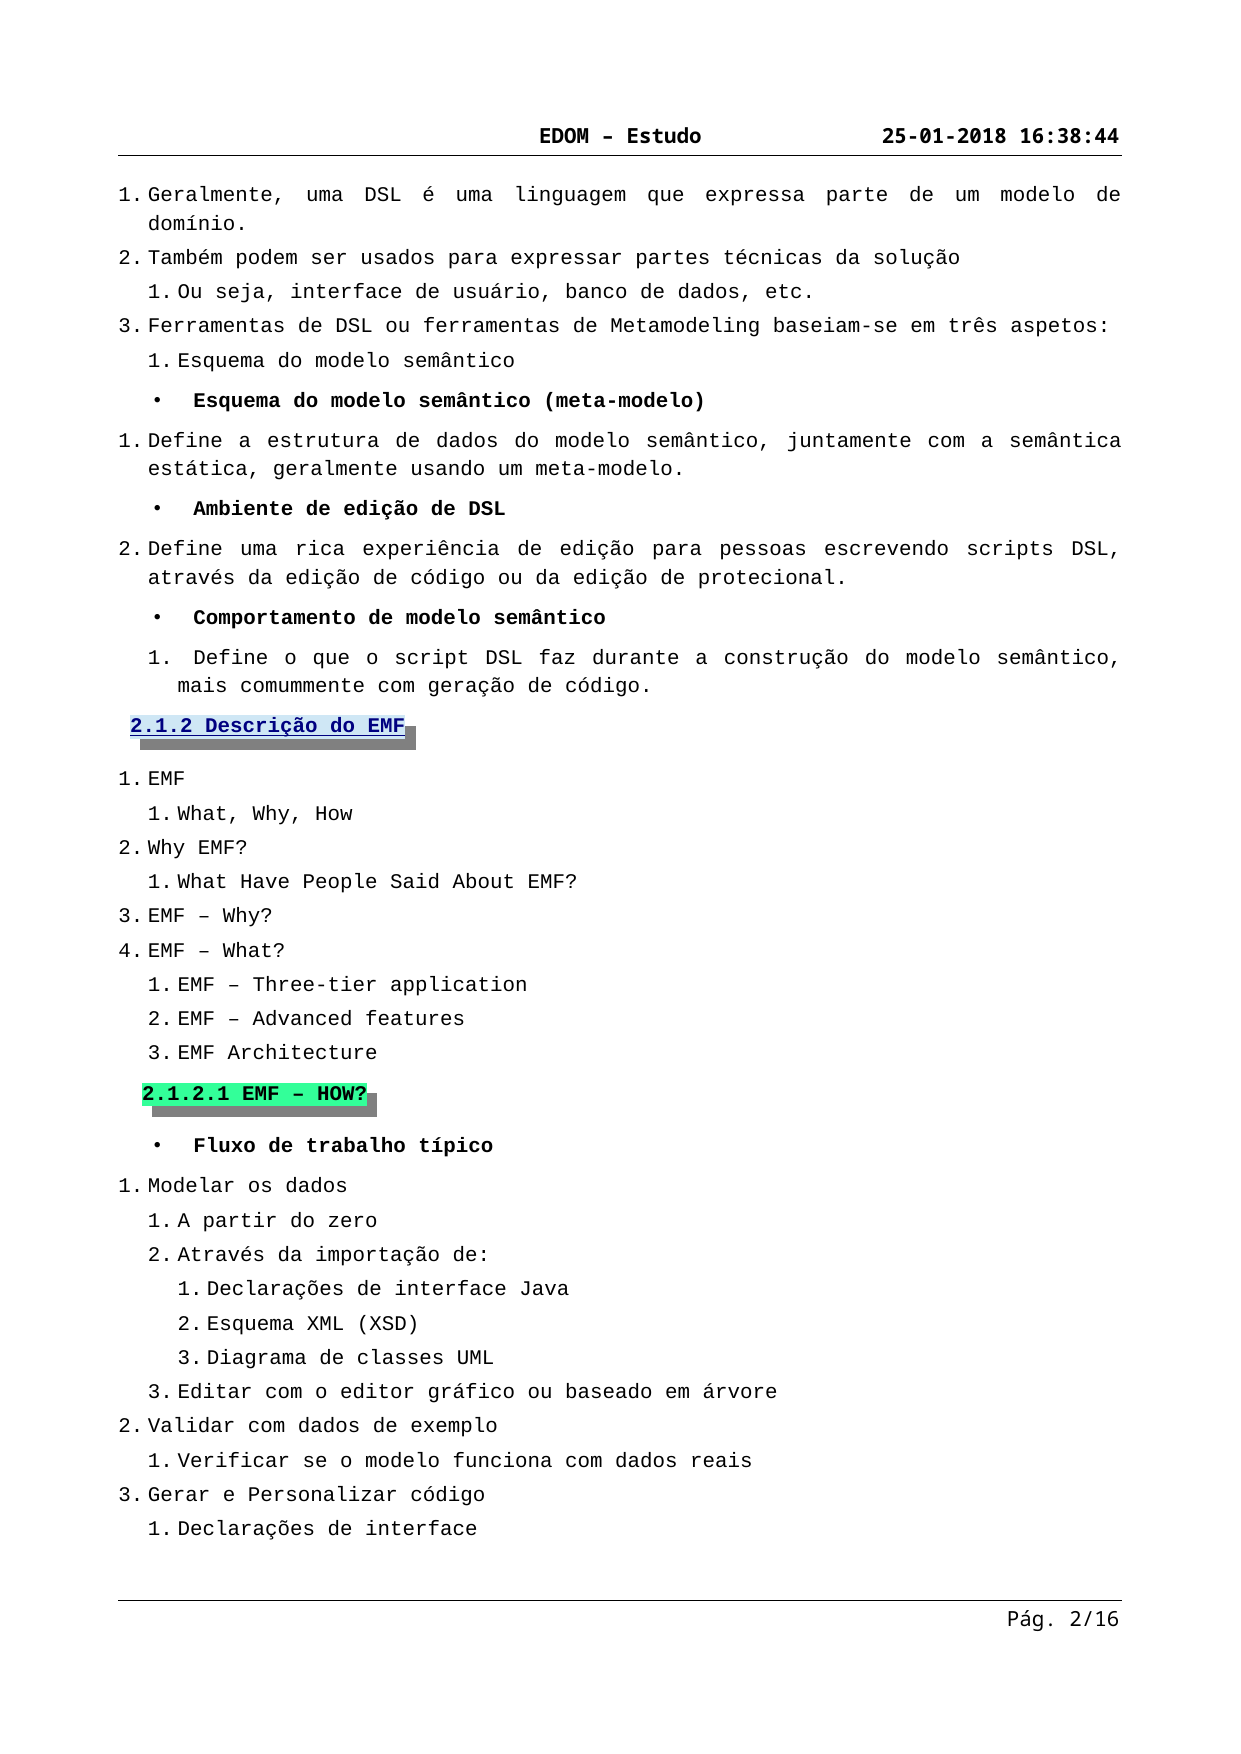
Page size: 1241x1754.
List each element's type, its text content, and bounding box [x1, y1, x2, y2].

subtitle Fluxo de trabalho típico [118, 1135, 1122, 1159]
list Why EMF? [118, 837, 1122, 860]
list Gerar e Personalizar código [118, 1484, 1122, 1507]
list Esquema do modelo semântico [148, 350, 1122, 373]
list What, Why, How [148, 802, 1122, 826]
subtitle Ambiente de edição de DSL [118, 498, 1122, 522]
subtitle 2.1.2.1 EMF – HOW? [118, 1082, 1122, 1117]
list Ferramentas de DSL ou ferramentas de Metamodeling baseiam-se em três aspetos: [118, 315, 1122, 339]
list Também podem ser usados para expressar partes técnicas da solução [118, 247, 1122, 271]
list EMF – Advanced features [148, 1008, 1122, 1032]
list What Have People Said About EMF? [148, 871, 1122, 895]
list A partir do zero [148, 1210, 1122, 1233]
subtitle 2.1.2 Descrição do EMF [405, 715, 1122, 750]
subtitle 2.1.2 Descrição do EMF [118, 715, 140, 750]
list EMF [118, 768, 1122, 792]
list Diagrama de classes UML [177, 1347, 1122, 1370]
subtitle Comportamento de modelo semântico [118, 607, 1122, 631]
list Define o que o script DSL faz durante a construção do modelo semântico, mais comummente com geração de código. [148, 647, 1122, 699]
list Define uma rica experiência de edição para pessoas escrevendo scripts DSL, através da edição de código ou da edição de protecional. [118, 538, 1122, 590]
list Declarações de interface [148, 1518, 1122, 1542]
list Ou seja, interface de usuário, banco de dados, etc. [148, 281, 1122, 305]
list Define a estrutura de dados do modelo semântico, juntamente com a semântica estática, geralmente usando um meta-modelo. [118, 430, 1122, 482]
list Validar com dados de exemplo [118, 1415, 1122, 1439]
list Geralmente, uma DSL é uma linguagem que expressa parte de um modelo de domínio. [118, 184, 1122, 236]
list EMF – What? [118, 939, 1122, 963]
list Verificar se o modelo funciona com dados reais [148, 1449, 1122, 1473]
subtitle Esquema do modelo semântico (meta-modelo) [118, 390, 1122, 413]
list Declarações de interface Java [177, 1278, 1122, 1302]
list Esquema XML (XSD) [177, 1312, 1122, 1336]
list EMF – Three-tier application [148, 974, 1122, 997]
list Modelar os dados [118, 1175, 1122, 1199]
list EMF Architecture [148, 1042, 1122, 1066]
list Editar com o editor gráfico ou baseado em árvore [148, 1381, 1122, 1405]
list EMF – Why? [118, 905, 1122, 929]
list Através da importação de: [148, 1244, 1122, 1268]
